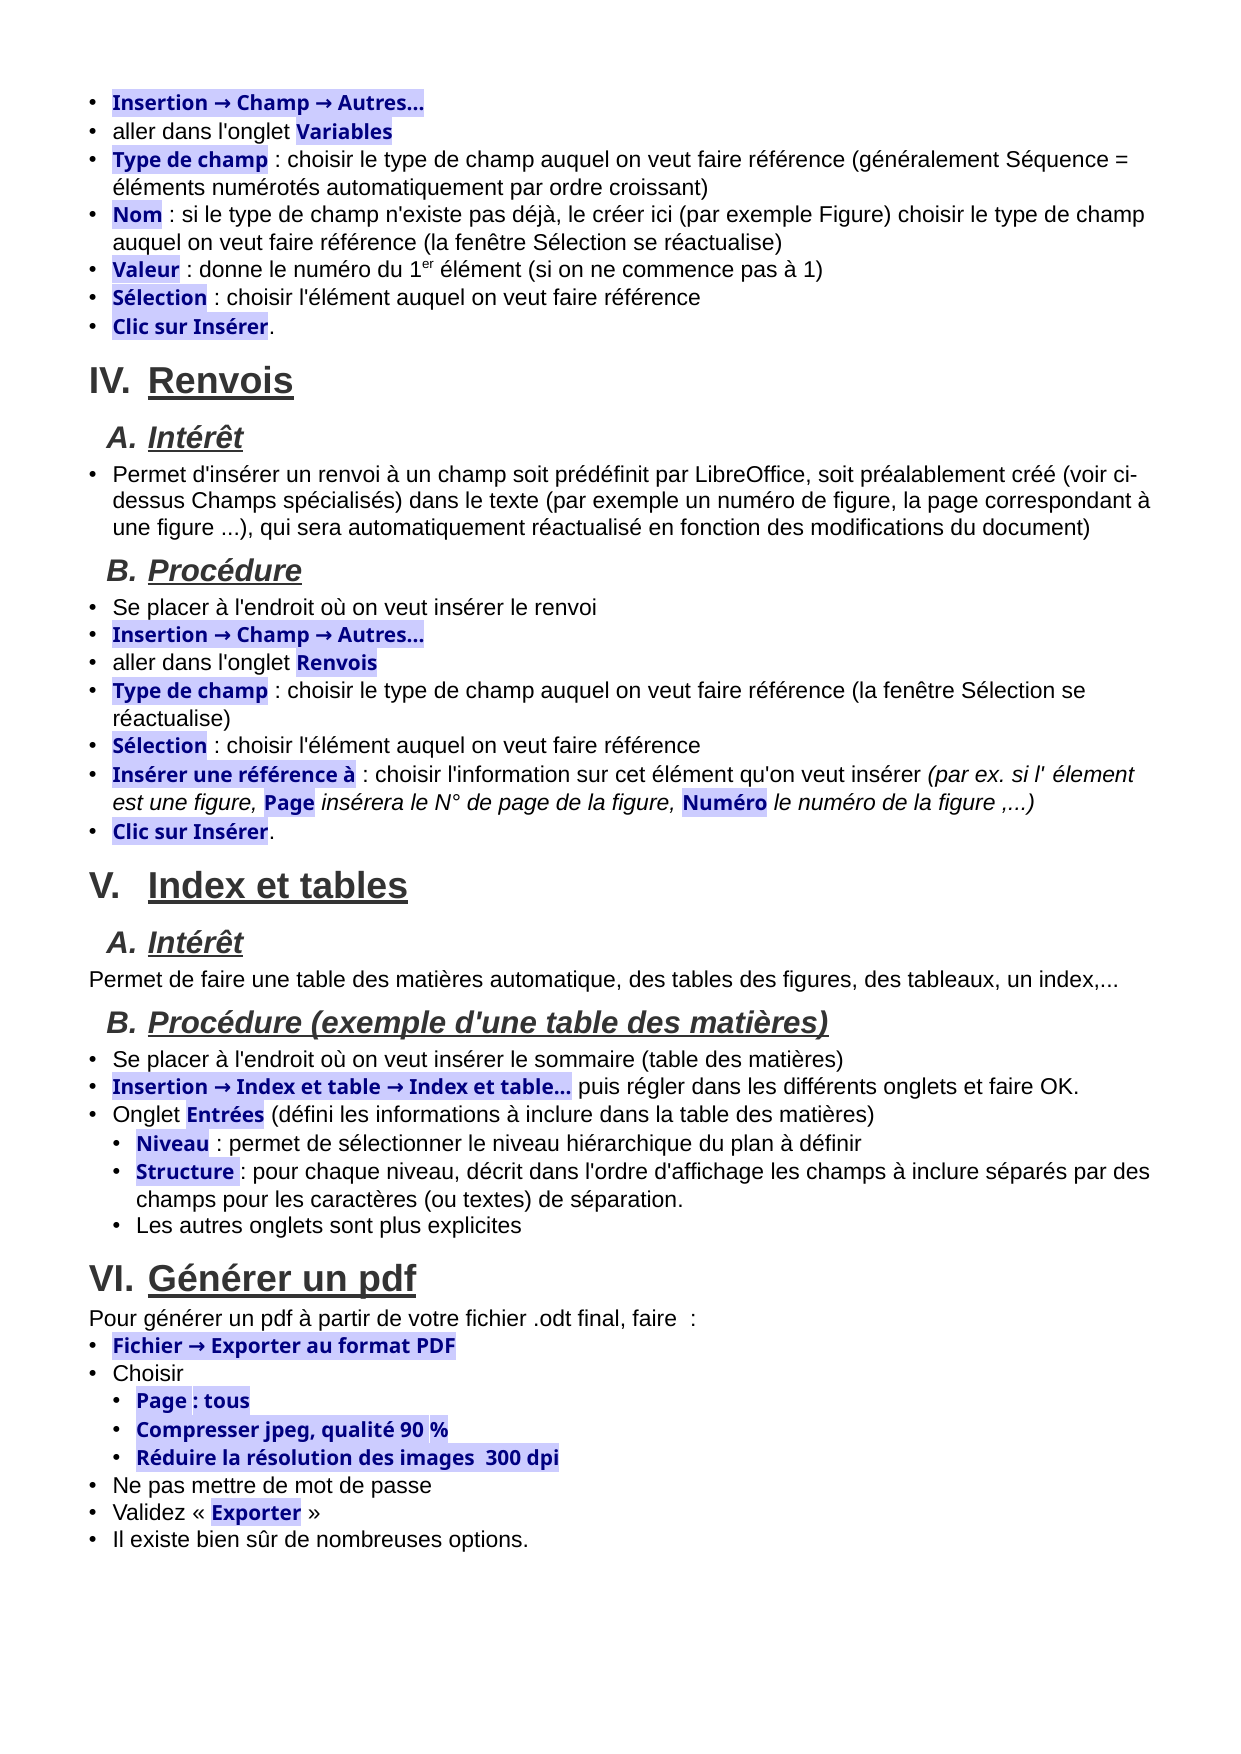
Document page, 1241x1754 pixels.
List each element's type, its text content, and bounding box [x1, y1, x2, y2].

subtitle Intérêt [106, 419, 1152, 455]
list Sélection : choisir l'élément auquel on veut faire référence [88, 283, 1152, 312]
text Permet de faire une table des matières automatique, des tables des figures, des tableaux, un index,... [88, 966, 1152, 992]
list Se placer à l'endroit où on veut insérer le renvoi [88, 593, 1152, 620]
list Validez « Exporter » [88, 1498, 211, 1526]
list Permet d'insérer un renvoi à un champ soit prédéfinit par LibreOffice, soit préalablement créé (voir ci-dessus Champs spécialisés) dans le texte (par exemple un numéro de figure, la page correspondant à une figure ...), qui sera automatiquement réactualisé en fonction des modifications du document) [88, 461, 1152, 540]
list Type de champ : choisir le type de champ auquel on veut faire référence (généralement Séquence = éléments numérotés automatiquement par ordre croissant) [88, 145, 1152, 200]
list Validez « Exporter » [301, 1498, 1152, 1526]
list aller dans l'onglet Renvois [88, 648, 296, 677]
list Sélection : choisir l'élément auquel on veut faire référence [207, 731, 1152, 760]
list Se placer à l'endroit où on veut insérer le sommaire (table des matières) [88, 1046, 1152, 1072]
list aller dans l'onglet Renvois [377, 648, 1152, 677]
list Compresser jpeg, qualité 90 % [112, 1415, 136, 1443]
list Les autres onglets sont plus explicites [112, 1212, 1152, 1238]
list Valeur : donne le numéro du 1er élément (si on ne commence pas à 1) [180, 255, 1152, 283]
list Structure : pour chaque niveau, décrit dans l'ordre d'affichage les champs à inclure séparés par des champs pour les caractères (ou textes) de séparation. [112, 1157, 1152, 1212]
subtitle Renvois [88, 358, 1152, 401]
list Onglet Entrées (défini les informations à inclure dans la table des matières) [88, 1100, 186, 1129]
list Page : tous [250, 1386, 1152, 1415]
list Insertion → Index et table → Index et table... puis régler dans les différents onglets et faire OK. [572, 1072, 1152, 1100]
list Clic sur Insérer. [268, 817, 1152, 845]
list Compresser jpeg, qualité 90 % [448, 1415, 1152, 1443]
list aller dans l'onglet Variables [392, 117, 1152, 145]
list Réduire la résolution des images 300 dpi [559, 1443, 1152, 1472]
subtitle Index et tables [88, 863, 1152, 906]
list Page : tous [112, 1386, 136, 1415]
subtitle Procédure [106, 552, 1152, 587]
list Fichier → Exporter au format PDF [456, 1332, 1152, 1360]
list Insertion → Champ → Autres... [88, 88, 1152, 117]
list Onglet Entrées (défini les informations à inclure dans la table des matières) [264, 1100, 1152, 1129]
list Clic sur Insérer. [88, 817, 112, 845]
list Insertion → Champ → Autres... [424, 620, 1152, 648]
list Il existe bien sûr de nombreuses options. [88, 1526, 1152, 1553]
list Insérer une référence à : choisir l'information sur cet élément qu'on veut insérer (par ex. si l' élement est une figure, Page insérera le N° de page de la figure, Numéro le numéro de la figure ,...) [88, 760, 264, 817]
subtitle Intérêt [106, 924, 1152, 960]
text Pour générer un pdf à partir de votre fichier .odt final, faire : [88, 1305, 1152, 1332]
list Ne pas mettre de mot de passe [88, 1472, 1152, 1498]
list Fichier → Exporter au format PDF [88, 1332, 112, 1360]
list Clic sur Insérer. [268, 312, 1152, 340]
list Clic sur Insérer. [88, 312, 112, 340]
list Niveau : permet de sélectionner le niveau hiérarchique du plan à définir [209, 1129, 1152, 1157]
list Insertion → Champ → Autres... [88, 620, 112, 648]
list Nom : si le type de champ n'existe pas déjà, le créer ici (par exemple Figure) choisir le type de champ auquel on veut faire référence (la fenêtre Sélection se réactualise) [88, 200, 1152, 255]
list aller dans l'onglet Variables [88, 117, 296, 145]
list Type de champ : choisir le type de champ auquel on veut faire référence (la fenêtre Sélection se réactualise) [88, 677, 1152, 731]
subtitle Procédure (exemple d'une table des matières) [106, 1004, 1152, 1040]
list Choisir [88, 1360, 1152, 1386]
subtitle Générer un pdf [88, 1256, 1152, 1299]
list Insérer une référence à : choisir l'information sur cet élément qu'on veut insérer (par ex. si l' élement est une figure, Page insérera le N° de page de la figure, Numéro le numéro de la figure ,...) [315, 760, 1152, 817]
